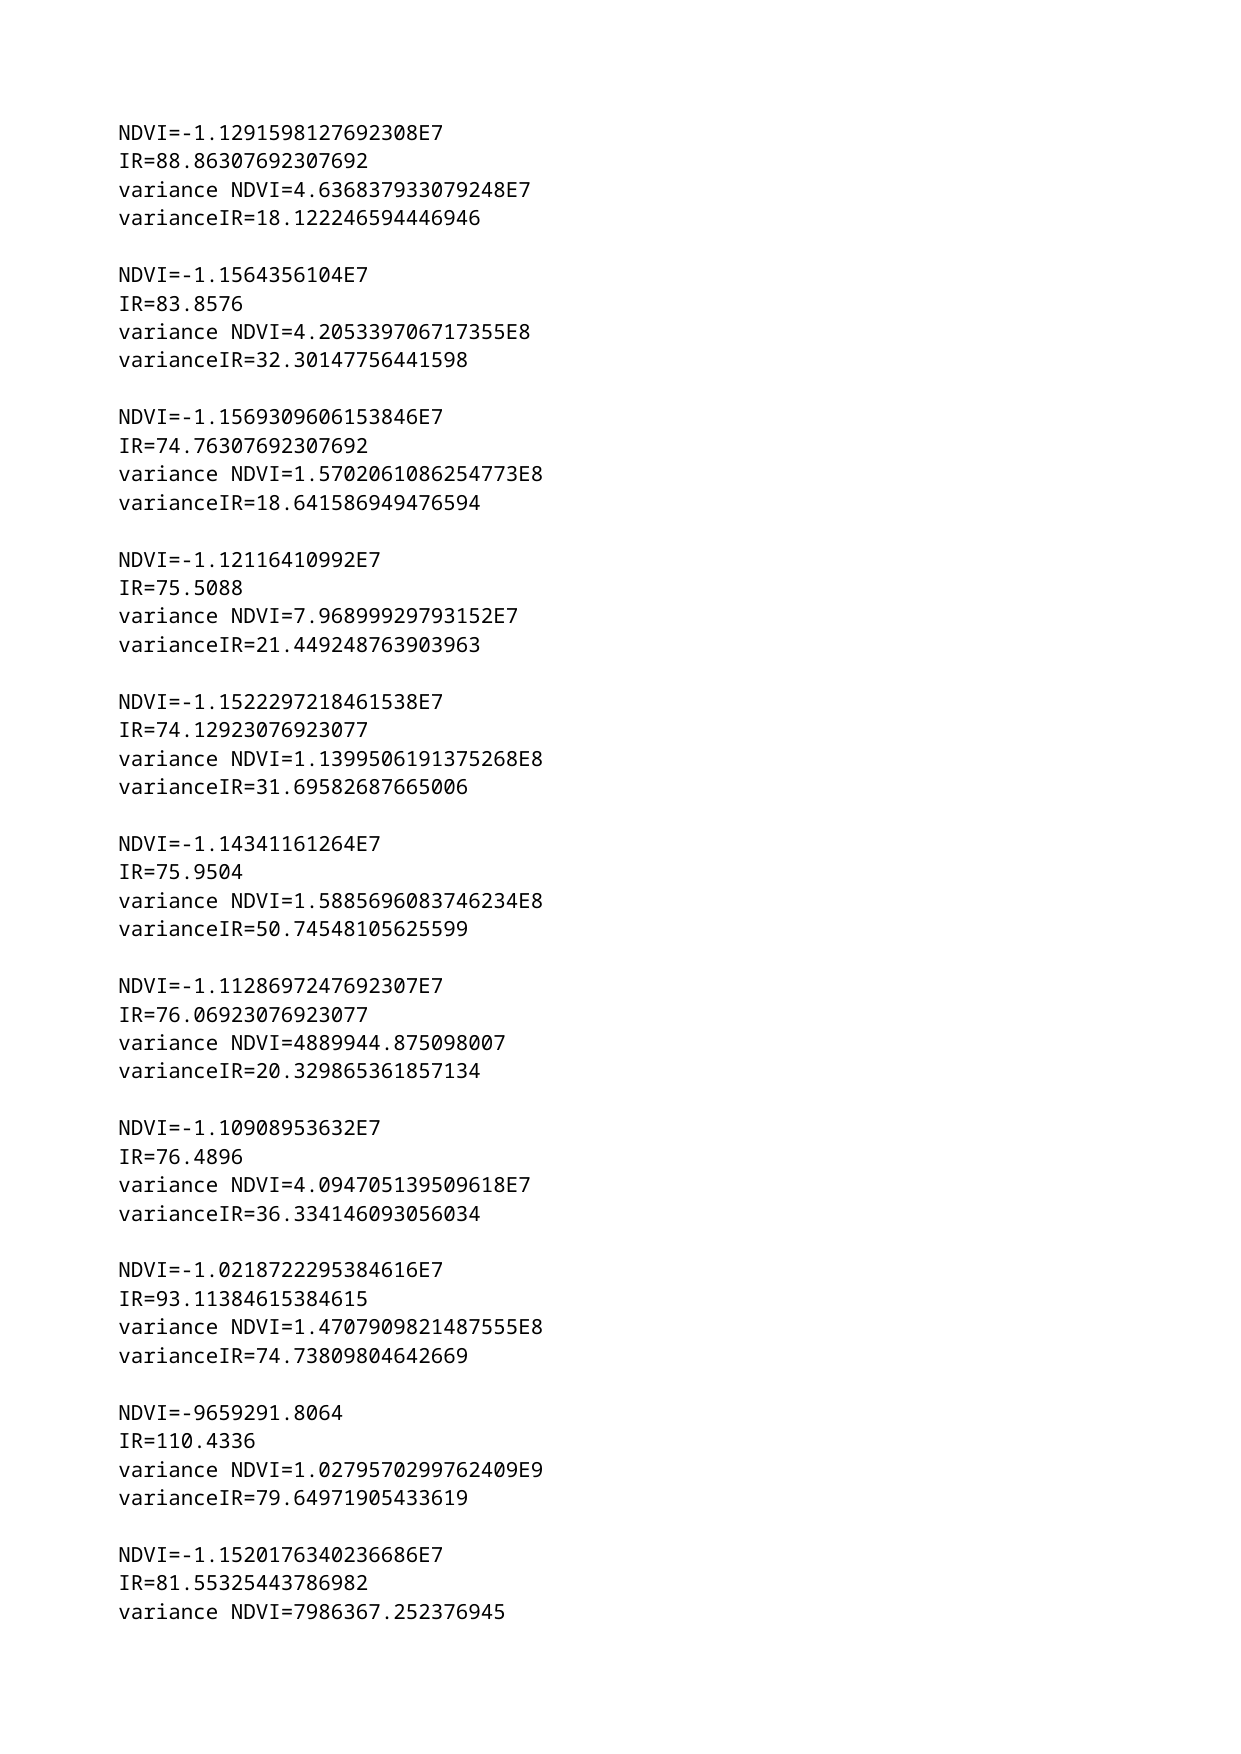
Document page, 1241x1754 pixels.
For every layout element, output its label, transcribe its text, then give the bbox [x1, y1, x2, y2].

text variance NDVI=7986367.252376945 [118, 1597, 1122, 1625]
text NDVI=-1.1520176340236686E7 [118, 1540, 1122, 1568]
text NDVI=-1.1291598127692308E7 [118, 118, 1122, 147]
text varianceIR=32.30147756441598 [118, 346, 1122, 374]
text IR=81.55325443786982 [118, 1568, 1122, 1597]
text IR=83.8576 [118, 289, 1122, 317]
text variance NDVI=1.1399506191375268E8 [118, 744, 1122, 772]
text NDVI=-1.1128697247692307E7 [118, 971, 1122, 1000]
text NDVI=-1.1564356104E7 [118, 260, 1122, 289]
text IR=76.06923076923077 [118, 1000, 1122, 1028]
text varianceIR=20.329865361857134 [118, 1057, 1122, 1085]
text varianceIR=79.64971905433619 [118, 1483, 1122, 1512]
text variance NDVI=4.636837933079248E7 [118, 175, 1122, 203]
text varianceIR=50.74548105625599 [118, 914, 1122, 943]
text NDVI=-1.14341161264E7 [118, 829, 1122, 857]
text IR=74.12923076923077 [118, 715, 1122, 744]
text varianceIR=36.334146093056034 [118, 1199, 1122, 1227]
text IR=74.76307692307692 [118, 431, 1122, 459]
text IR=75.9504 [118, 857, 1122, 886]
text IR=110.4336 [118, 1426, 1122, 1455]
text NDVI=-1.1569309606153846E7 [118, 402, 1122, 431]
text variance NDVI=1.4707909821487555E8 [118, 1312, 1122, 1341]
text variance NDVI=1.0279570299762409E9 [118, 1455, 1122, 1483]
text NDVI=-1.1522297218461538E7 [118, 687, 1122, 715]
text varianceIR=74.73809804642669 [118, 1341, 1122, 1369]
text NDVI=-9659291.8064 [118, 1398, 1122, 1426]
text varianceIR=31.69582687665006 [118, 772, 1122, 801]
text varianceIR=18.122246594446946 [118, 203, 1122, 232]
text NDVI=-1.0218722295384616E7 [118, 1256, 1122, 1284]
text variance NDVI=1.5702061086254773E8 [118, 459, 1122, 488]
text IR=76.4896 [118, 1142, 1122, 1170]
text IR=88.86307692307692 [118, 147, 1122, 175]
text variance NDVI=7.96899929793152E7 [118, 602, 1122, 630]
text varianceIR=21.449248763903963 [118, 630, 1122, 658]
text NDVI=-1.10908953632E7 [118, 1113, 1122, 1142]
text variance NDVI=4.094705139509618E7 [118, 1170, 1122, 1199]
text varianceIR=18.641586949476594 [118, 488, 1122, 516]
text IR=93.11384615384615 [118, 1284, 1122, 1312]
text NDVI=-1.12116410992E7 [118, 545, 1122, 573]
text variance NDVI=1.5885696083746234E8 [118, 886, 1122, 914]
text variance NDVI=4889944.875098007 [118, 1028, 1122, 1057]
text variance NDVI=4.205339706717355E8 [118, 317, 1122, 346]
text IR=75.5088 [118, 573, 1122, 602]
